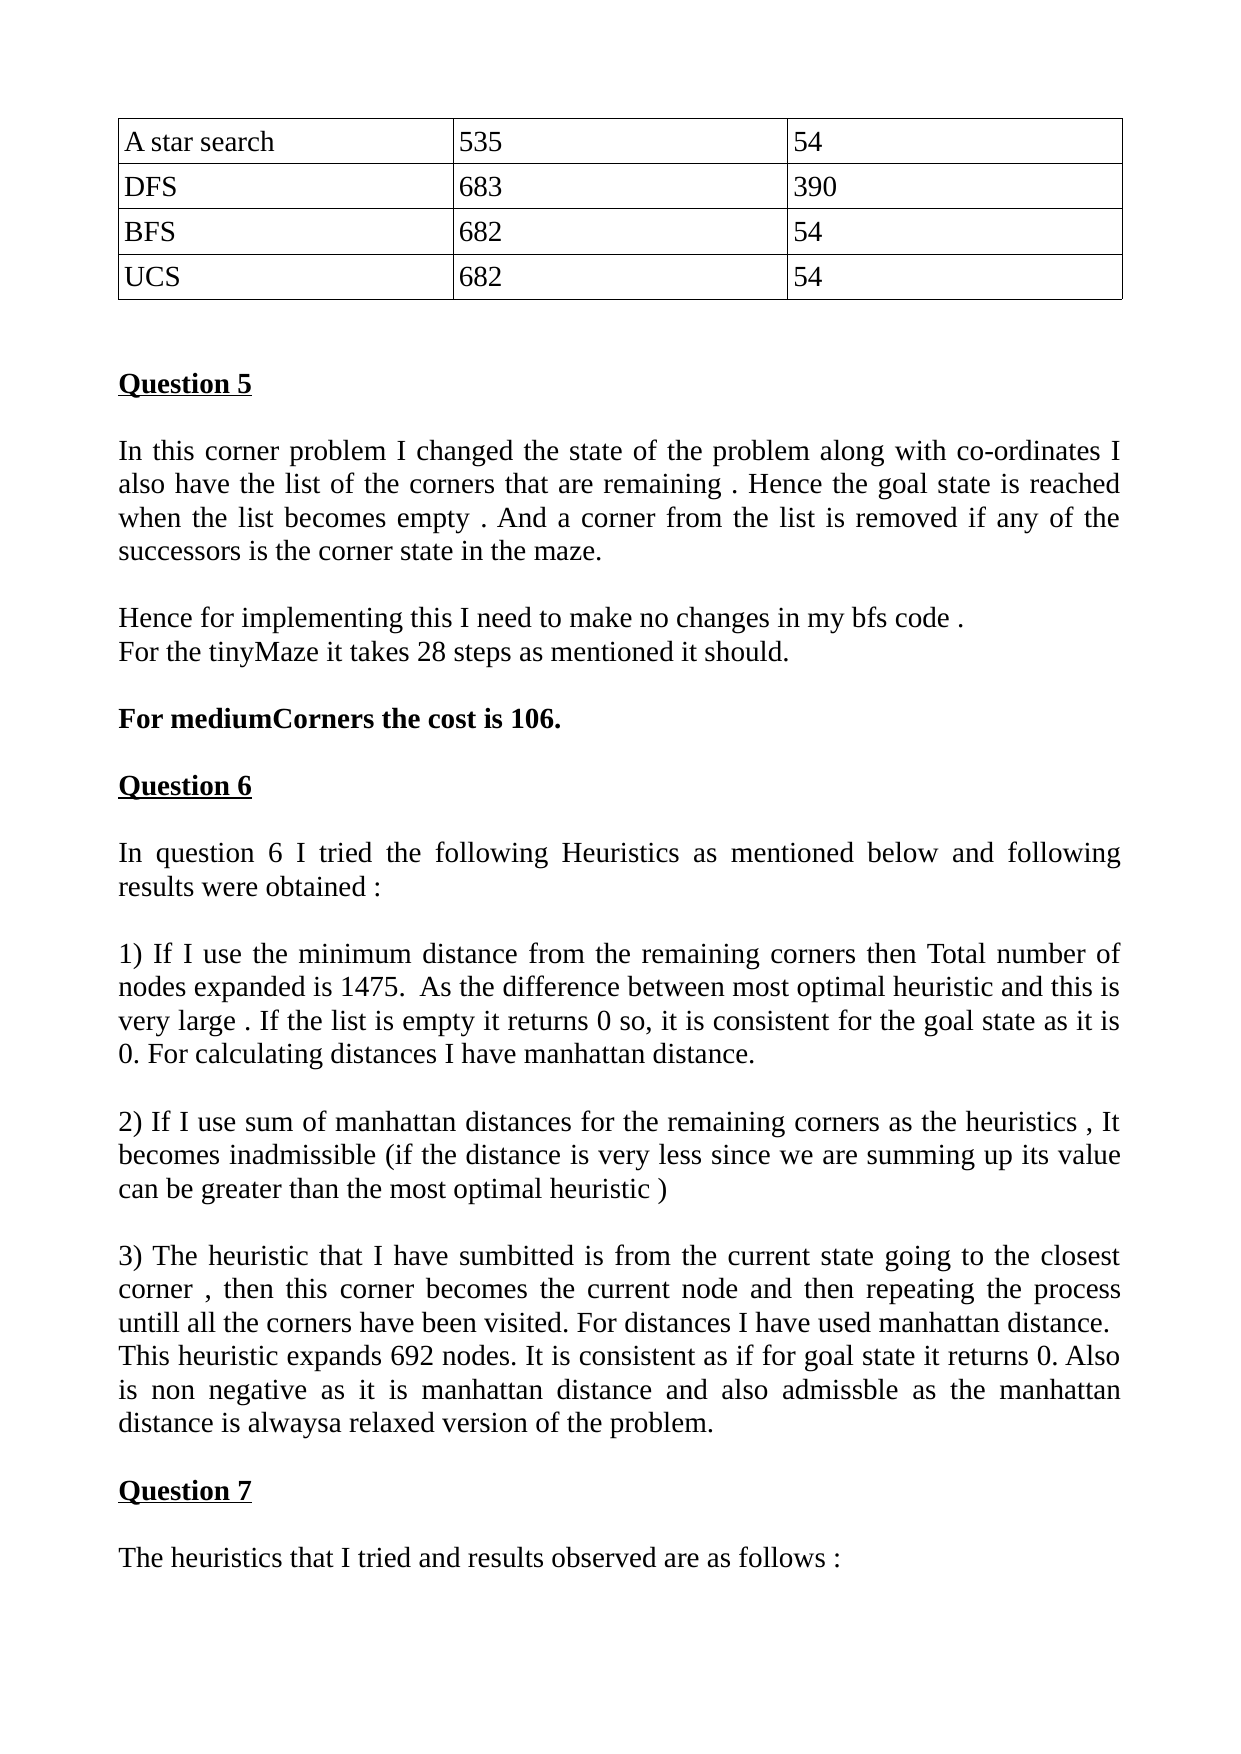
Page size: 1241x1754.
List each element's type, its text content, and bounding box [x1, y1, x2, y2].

table_cell UCS [119, 255, 453, 298]
text 1) If I use the minimum distance from the remaining corners then Total number of nodes expanded is 1475. As the difference between most optimal heuristic and this is very large . If the list is empty it returns 0 so, it is consistent for the goal state as it is 0. For calculating distances I have manhattan distance. [118, 936, 1122, 1070]
table_cell 682 [454, 209, 787, 253]
text This heuristic expands 692 nodes. It is consistent as if for goal state it returns 0. Also is non negative as it is manhattan distance and also admissble as the manhattan distance is alwaysa relaxed version of the problem. [118, 1338, 1122, 1439]
table_cell 54 [788, 119, 1122, 163]
table_cell 682 [454, 255, 787, 298]
table_cell 390 [788, 164, 1122, 208]
text Question 5 [118, 366, 1122, 399]
table_cell 54 [788, 209, 1122, 253]
text 3) The heuristic that I have sumbitted is from the current state going to the closest corner , then this corner becomes the current node and then repeating the process untill all the corners have been visited. For distances I have used manhattan distance. [118, 1238, 1122, 1338]
text Question 6 [118, 768, 1122, 802]
text Hence for implementing this I need to make no changes in my bfs code . [118, 601, 1122, 634]
table_cell 683 [454, 164, 787, 208]
text In this corner problem I changed the state of the problem along with co-ordinates I also have the list of the corners that are remaining . Hence the goal state is reached when the list becomes empty . And a corner from the list is removed if any of the successors is the corner state in the maze. [118, 433, 1122, 567]
text For mediumCorners the cost is 106. [118, 701, 1122, 735]
table_cell DFS [119, 164, 453, 208]
text Question 7 [118, 1473, 1122, 1506]
table_cell BFS [119, 209, 453, 253]
text The heuristics that I tried and results observed are as follows : [118, 1540, 1122, 1573]
text 2) If I use sum of manhattan distances for the remaining corners as the heuristics , It becomes inadmissible (if the distance is very less since we are summing up its value can be greater than the most optimal heuristic ) [118, 1104, 1122, 1204]
table_cell 54 [788, 255, 1122, 298]
text In question 6 I tried the following Heuristics as mentioned below and following results were obtained : [118, 835, 1122, 902]
table_cell A star search [119, 119, 453, 163]
table_cell 535 [454, 119, 787, 163]
text For the tinyMaze it takes 28 steps as mentioned it should. [118, 634, 1122, 668]
